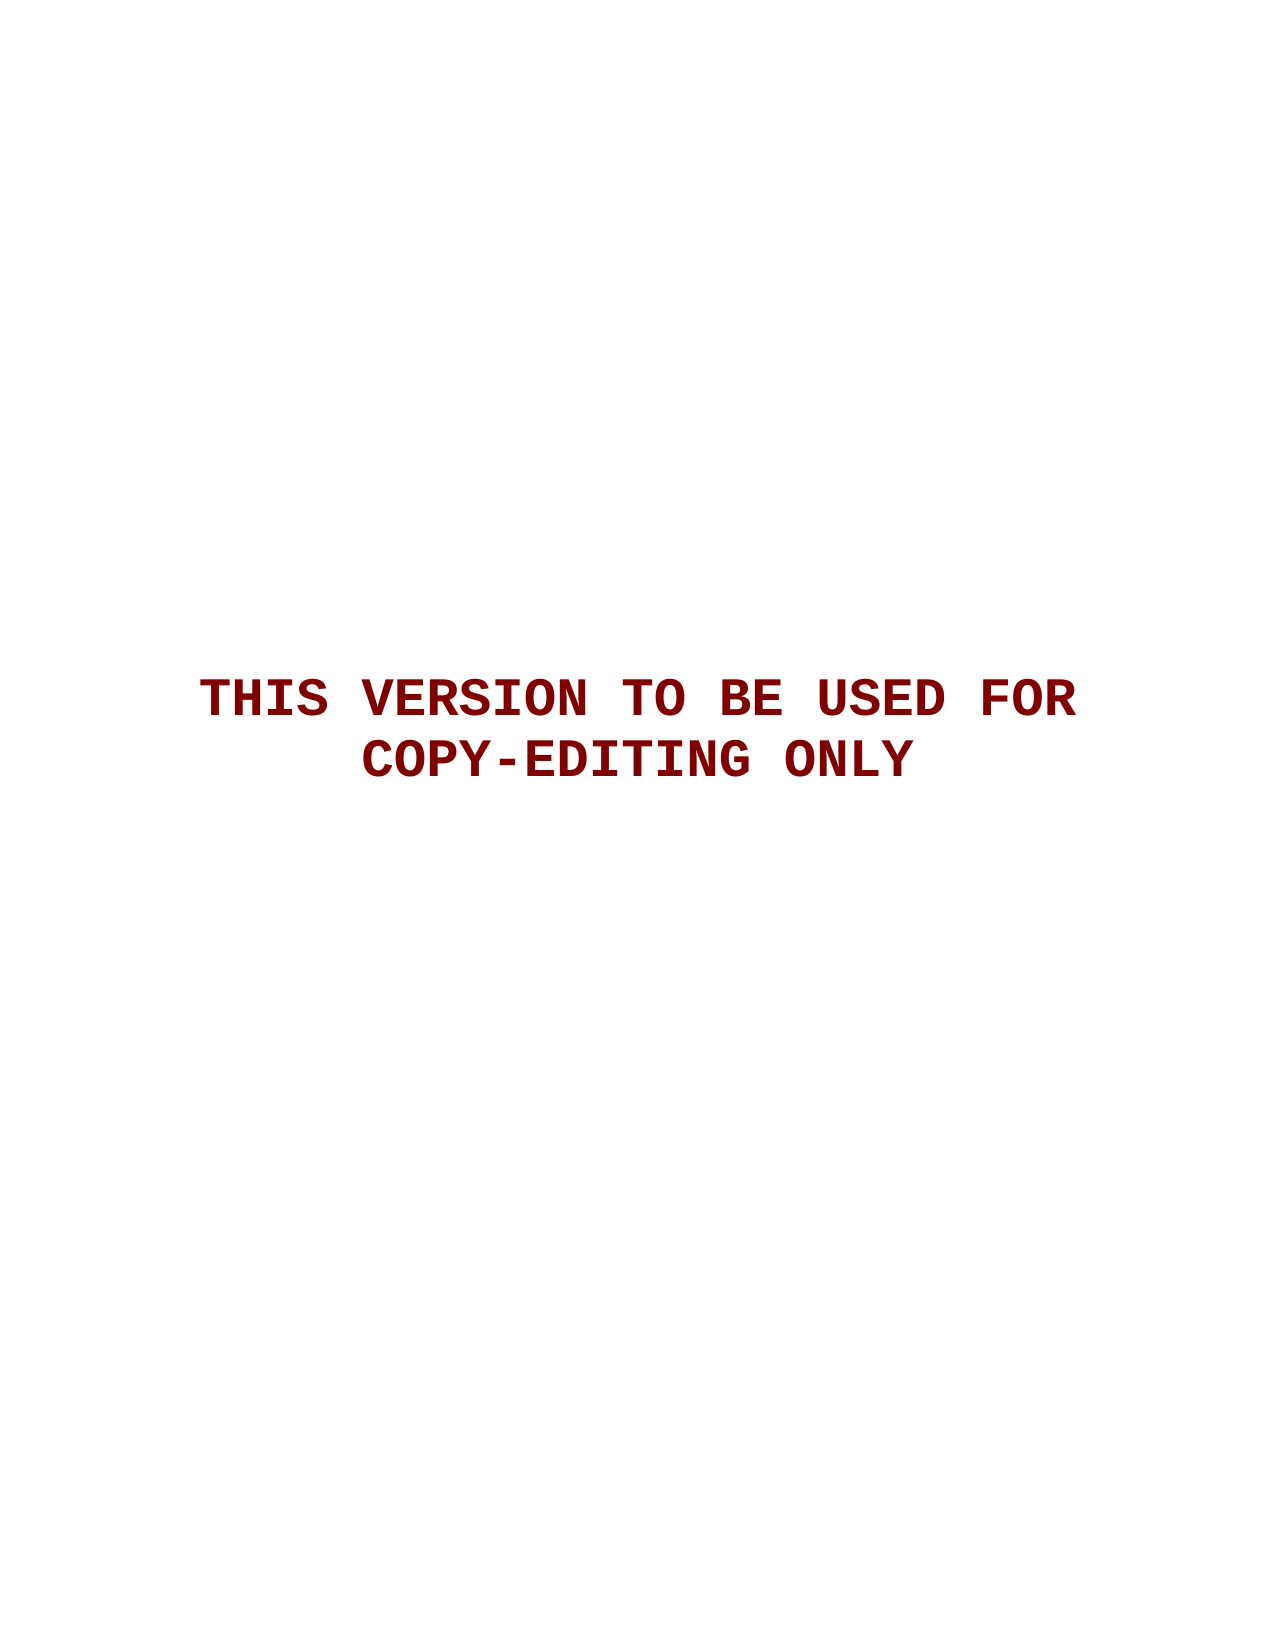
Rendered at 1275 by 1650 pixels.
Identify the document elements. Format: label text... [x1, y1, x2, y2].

text THIS VERSION TO BE USED FOR COPY-EDITING ONLY [118, 670, 1157, 793]
